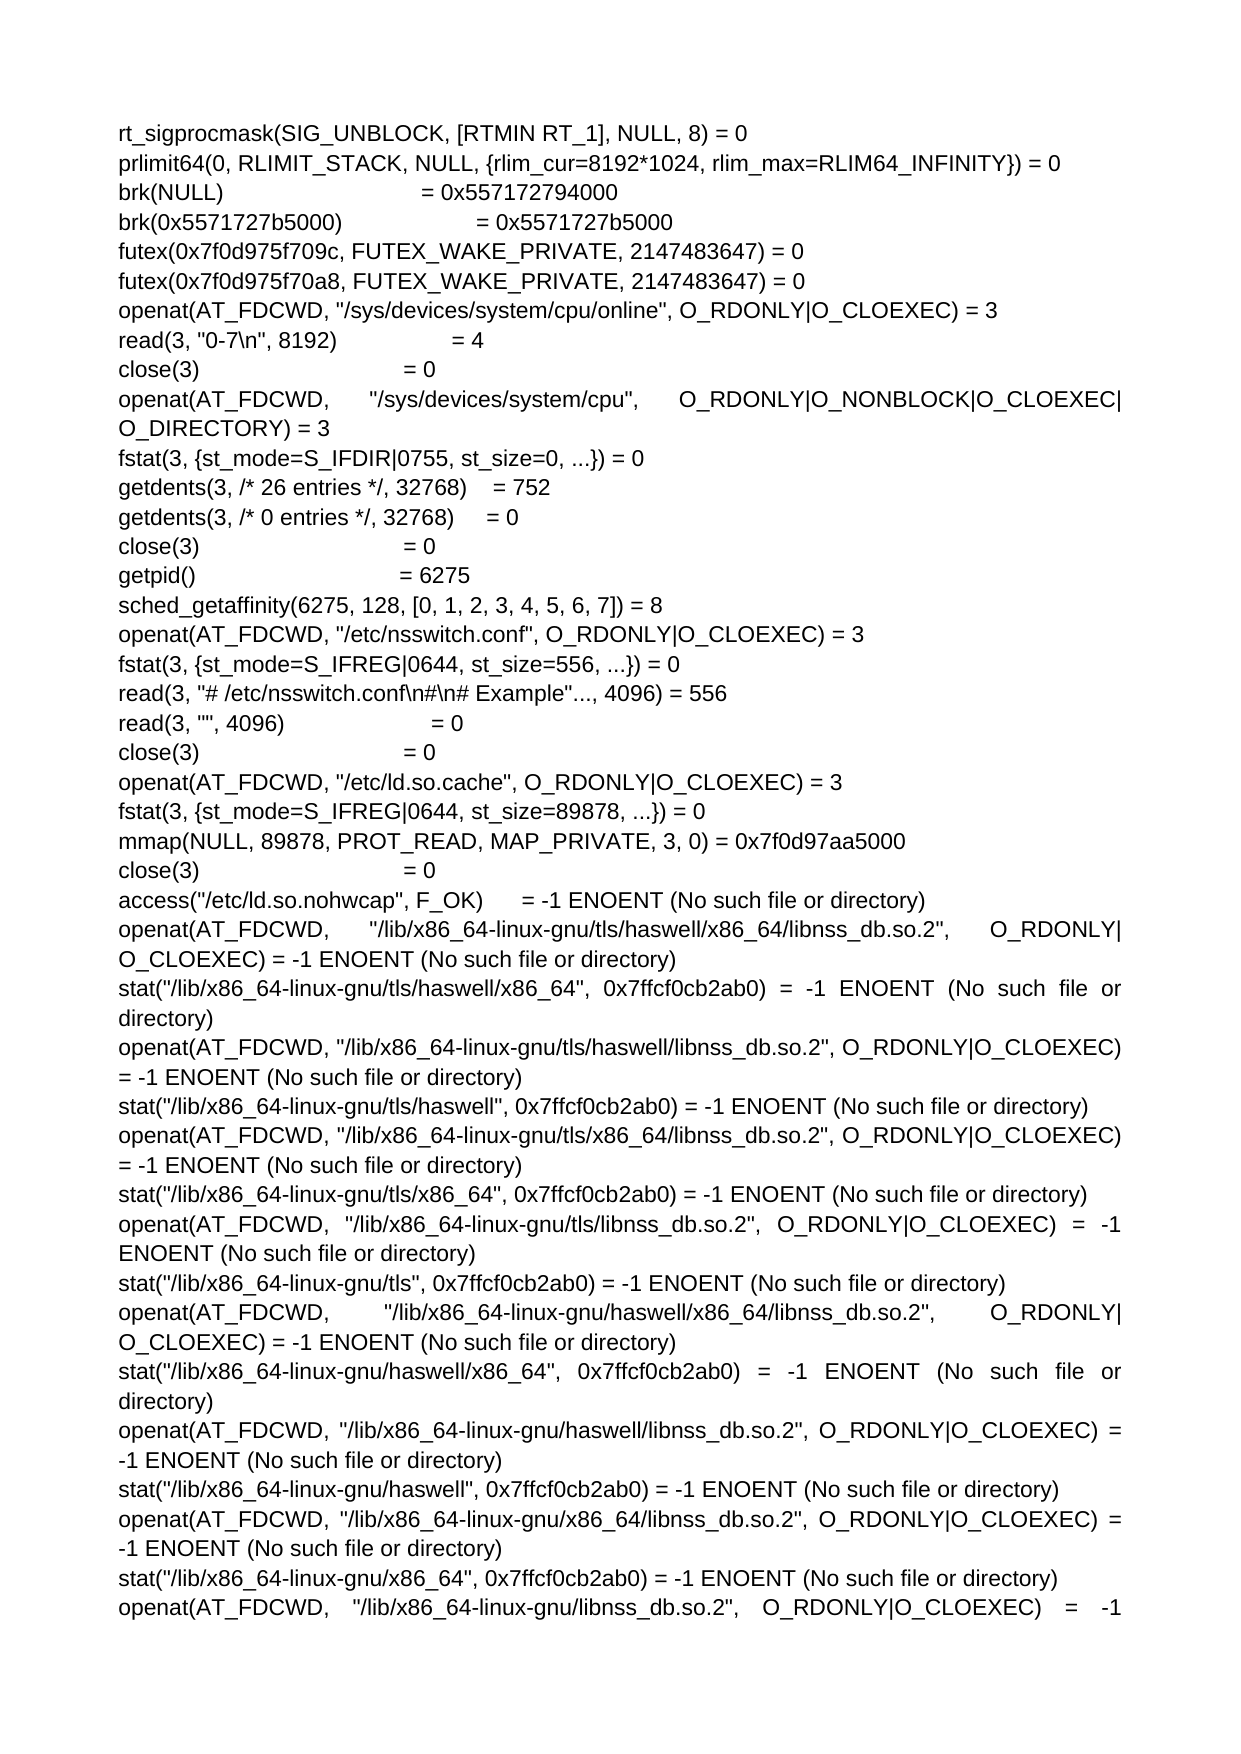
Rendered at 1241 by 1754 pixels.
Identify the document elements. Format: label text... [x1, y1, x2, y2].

text futex(0x7f0d975f70a8, FUTEX_WAKE_PRIVATE, 2147483647) = 0 [118, 266, 1122, 295]
text stat("/lib/x86_64-linux-gnu/haswell", 0x7ffcf0cb2ab0) = -1 ENOENT (No such file or directory) [118, 1474, 1122, 1504]
text openat(AT_FDCWD, "/lib/x86_64-linux-gnu/tls/libnss_db.so.2", O_RDONLY|O_CLOEXEC) = -1 ENOENT (No such file or directory) [118, 1209, 1122, 1268]
text fstat(3, {st_mode=S_IFREG|0644, st_size=556, ...}) = 0 [118, 649, 1122, 678]
text openat(AT_FDCWD, "/etc/ld.so.cache", O_RDONLY|O_CLOEXEC) = 3 [118, 767, 1122, 796]
text access("/etc/ld.so.nohwcap", F_OK) = -1 ENOENT (No such file or directory) [118, 884, 1122, 914]
text stat("/lib/x86_64-linux-gnu/tls/haswell", 0x7ffcf0cb2ab0) = -1 ENOENT (No such file or directory) [118, 1091, 1122, 1120]
text getdents(3, /* 0 entries */, 32768) = 0 [118, 501, 1122, 531]
text read(3, "# /etc/nsswitch.conf\n#\n# Example"..., 4096) = 556 [118, 678, 1122, 708]
text read(3, "", 4096) = 0 [118, 708, 1122, 737]
text openat(AT_FDCWD, "/etc/nsswitch.conf", O_RDONLY|O_CLOEXEC) = 3 [118, 619, 1122, 649]
text getpid() = 6275 [118, 560, 1122, 590]
text openat(AT_FDCWD, "/lib/x86_64-linux-gnu/libnss_db.so.2", O_RDONLY|O_CLOEXEC) = -1 [118, 1592, 1122, 1622]
text fstat(3, {st_mode=S_IFREG|0644, st_size=89878, ...}) = 0 [118, 796, 1122, 826]
text fstat(3, {st_mode=S_IFDIR|0755, st_size=0, ...}) = 0 [118, 442, 1122, 472]
text openat(AT_FDCWD, "/lib/x86_64-linux-gnu/x86_64/libnss_db.so.2", O_RDONLY|O_CLOEXEC) = -1 ENOENT (No such file or directory) [118, 1504, 1122, 1563]
text brk(NULL) = 0x557172794000 [118, 177, 1122, 207]
text stat("/lib/x86_64-linux-gnu/haswell/x86_64", 0x7ffcf0cb2ab0) = -1 ENOENT (No such file or directory) [118, 1356, 1122, 1415]
text stat("/lib/x86_64-linux-gnu/tls", 0x7ffcf0cb2ab0) = -1 ENOENT (No such file or directory) [118, 1268, 1122, 1297]
text stat("/lib/x86_64-linux-gnu/x86_64", 0x7ffcf0cb2ab0) = -1 ENOENT (No such file or directory) [118, 1563, 1122, 1592]
text close(3) = 0 [118, 531, 1122, 560]
text stat("/lib/x86_64-linux-gnu/tls/x86_64", 0x7ffcf0cb2ab0) = -1 ENOENT (No such file or directory) [118, 1179, 1122, 1209]
text openat(AT_FDCWD, "/sys/devices/system/cpu", O_RDONLY|O_NONBLOCK|O_CLOEXEC|O_DIRECTORY) = 3 [118, 383, 1122, 442]
text stat("/lib/x86_64-linux-gnu/tls/haswell/x86_64", 0x7ffcf0cb2ab0) = -1 ENOENT (No such file or directory) [118, 973, 1122, 1032]
text brk(0x5571727b5000) = 0x5571727b5000 [118, 207, 1122, 236]
text openat(AT_FDCWD, "/lib/x86_64-linux-gnu/tls/haswell/x86_64/libnss_db.so.2", O_RDONLY|O_CLOEXEC) = -1 ENOENT (No such file or directory) [118, 914, 1122, 973]
text mmap(NULL, 89878, PROT_READ, MAP_PRIVATE, 3, 0) = 0x7f0d97aa5000 [118, 826, 1122, 855]
text openat(AT_FDCWD, "/lib/x86_64-linux-gnu/haswell/x86_64/libnss_db.so.2", O_RDONLY|O_CLOEXEC) = -1 ENOENT (No such file or directory) [118, 1297, 1122, 1356]
text futex(0x7f0d975f709c, FUTEX_WAKE_PRIVATE, 2147483647) = 0 [118, 236, 1122, 266]
text rt_sigprocmask(SIG_UNBLOCK, [RTMIN RT_1], NULL, 8) = 0 [118, 118, 1122, 148]
text close(3) = 0 [118, 354, 1122, 383]
text sched_getaffinity(6275, 128, [0, 1, 2, 3, 4, 5, 6, 7]) = 8 [118, 590, 1122, 619]
text close(3) = 0 [118, 855, 1122, 884]
text openat(AT_FDCWD, "/sys/devices/system/cpu/online", O_RDONLY|O_CLOEXEC) = 3 [118, 295, 1122, 324]
text read(3, "0-7\n", 8192) = 4 [118, 324, 1122, 354]
text prlimit64(0, RLIMIT_STACK, NULL, {rlim_cur=8192*1024, rlim_max=RLIM64_INFINITY}) = 0 [118, 148, 1122, 177]
text openat(AT_FDCWD, "/lib/x86_64-linux-gnu/haswell/libnss_db.so.2", O_RDONLY|O_CLOEXEC) = -1 ENOENT (No such file or directory) [118, 1415, 1122, 1474]
text close(3) = 0 [118, 737, 1122, 767]
text getdents(3, /* 26 entries */, 32768) = 752 [118, 472, 1122, 501]
text openat(AT_FDCWD, "/lib/x86_64-linux-gnu/tls/x86_64/libnss_db.so.2", O_RDONLY|O_CLOEXEC) = -1 ENOENT (No such file or directory) [118, 1120, 1122, 1179]
text openat(AT_FDCWD, "/lib/x86_64-linux-gnu/tls/haswell/libnss_db.so.2", O_RDONLY|O_CLOEXEC) = -1 ENOENT (No such file or directory) [118, 1032, 1122, 1091]
